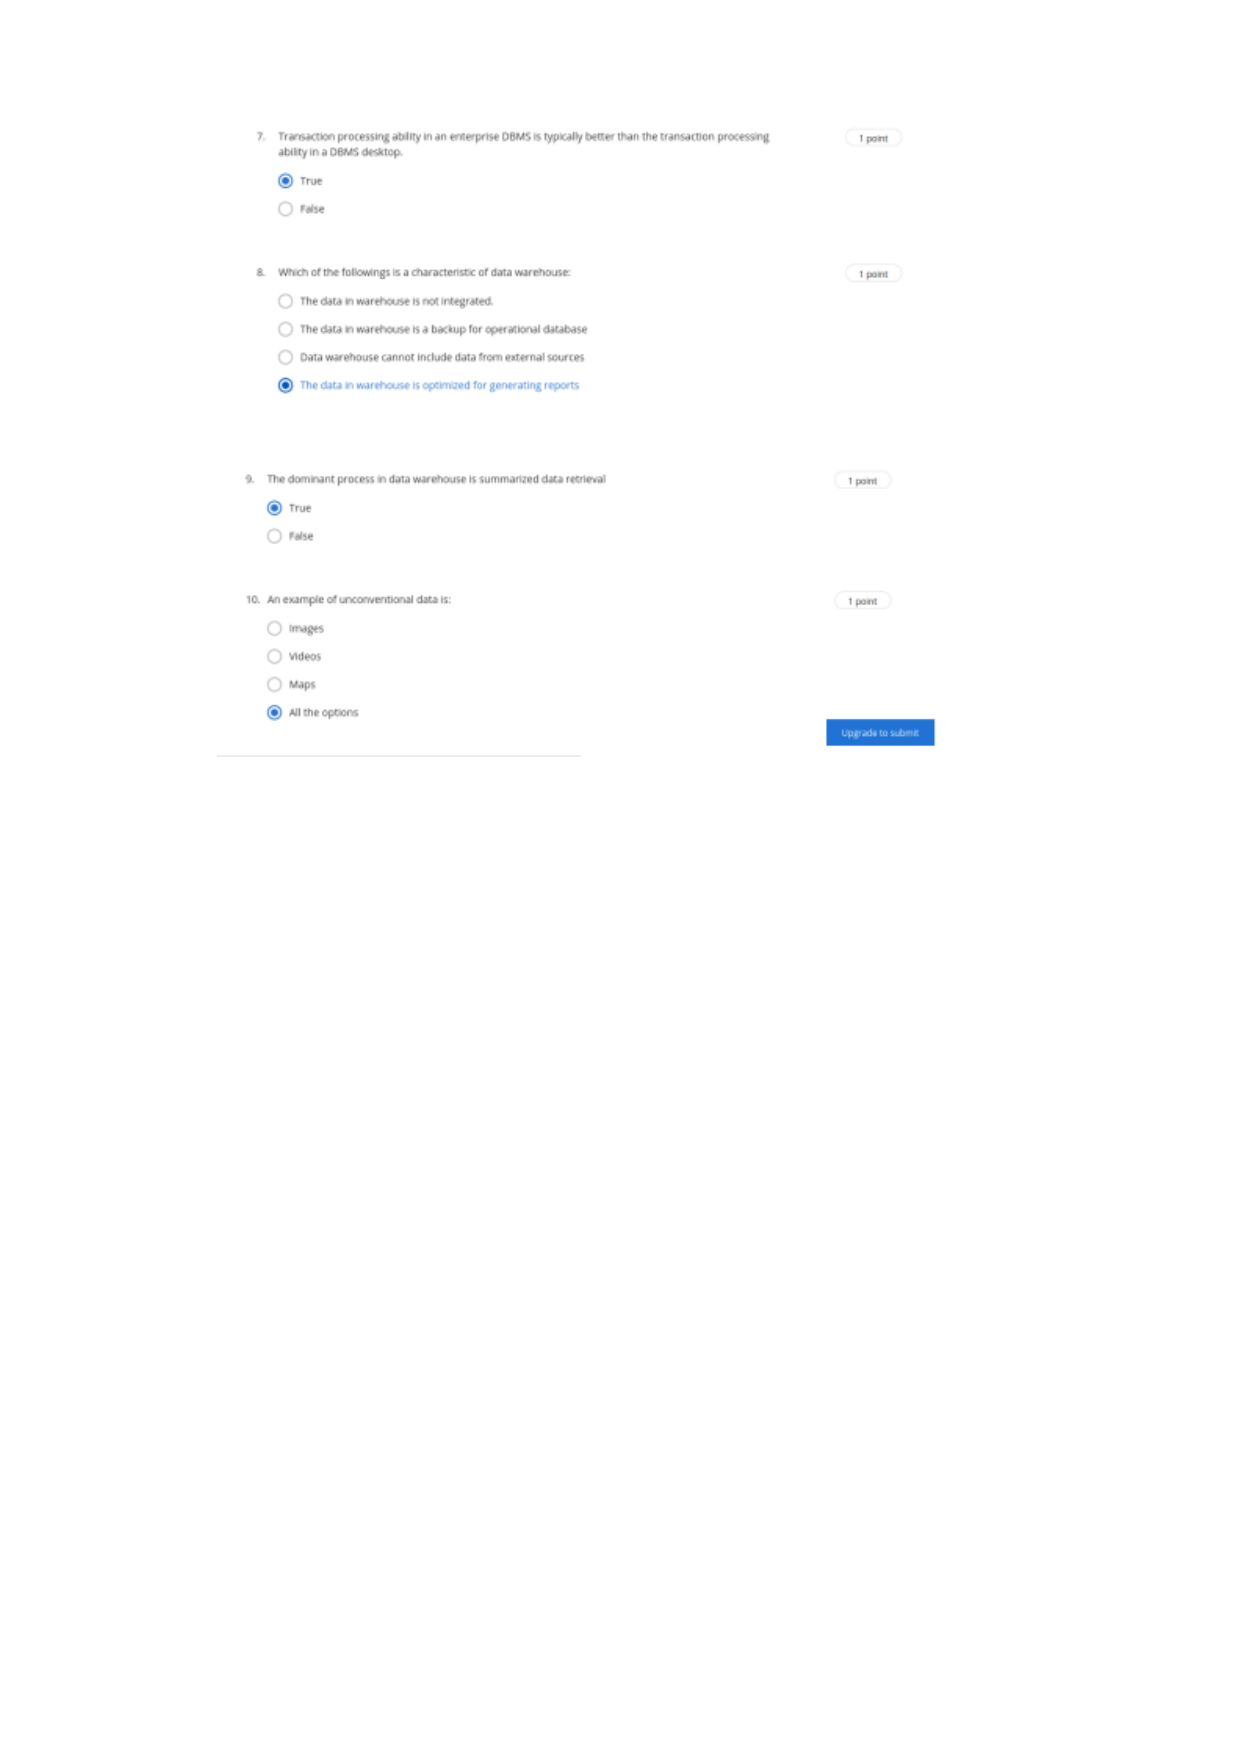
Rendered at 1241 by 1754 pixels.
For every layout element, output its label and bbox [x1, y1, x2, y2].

picture [217, 453, 1024, 757]
picture [224, 118, 1016, 425]
